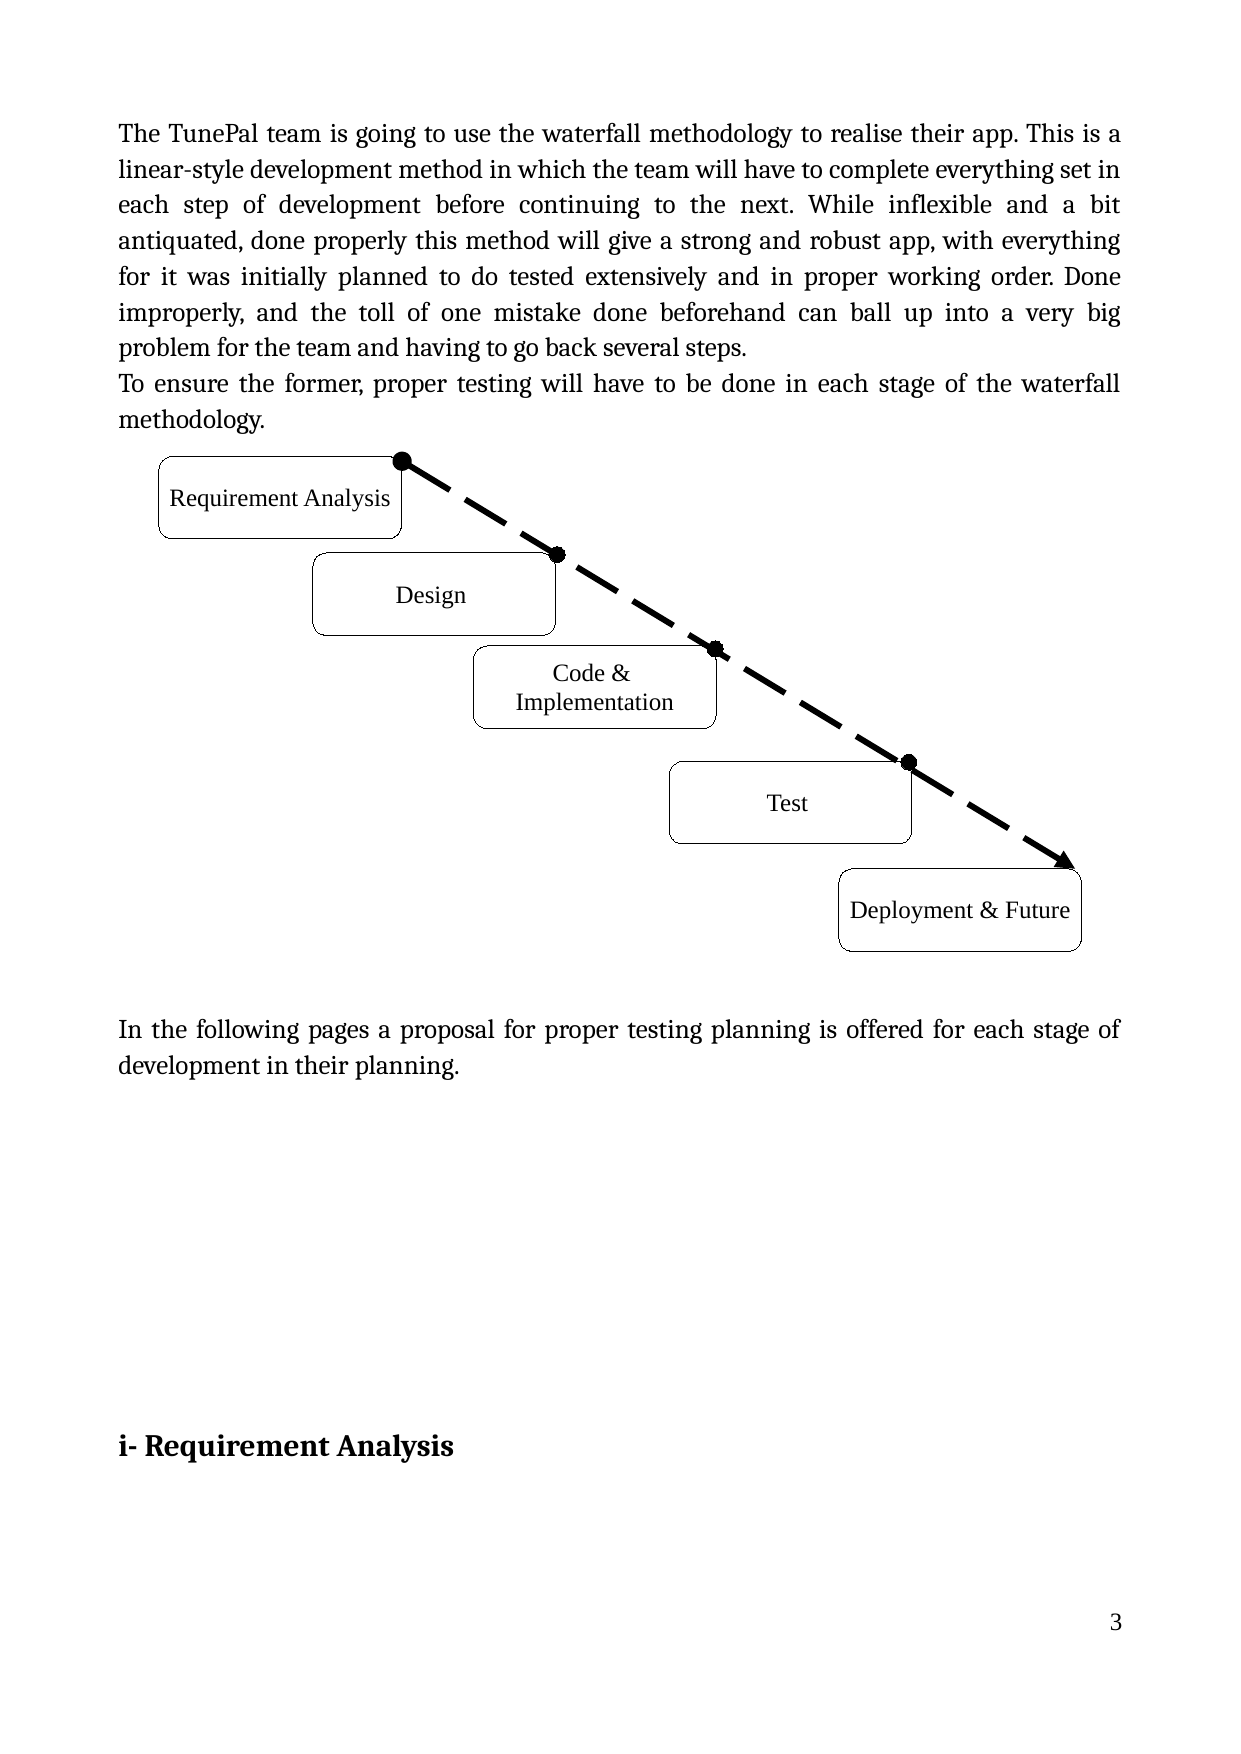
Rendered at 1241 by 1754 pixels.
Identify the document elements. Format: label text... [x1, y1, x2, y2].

text In the following pages a proposal for proper testing planning is offered for each stage of development in their planning. [118, 1014, 1122, 1081]
text i- Requirement Analysis [118, 1428, 1122, 1464]
text The TunePal team is going to use the waterfall methodology to realise their app. This is a linear-style development method in which the team will have to complete everything set in each step of development before continuing to the next. While inflexible and a bit antiquated, done properly this method will give a strong and robust app, with everything for it was initially planned to do tested extensively and in proper working order. Done improperly, and the toll of one mistake done beforehand can ball up into a very big problem for the team and having to go back several steps. [118, 118, 1122, 364]
text To ensure the former, proper testing will have to be done in each stage of the waterfall methodology. [118, 368, 1122, 435]
